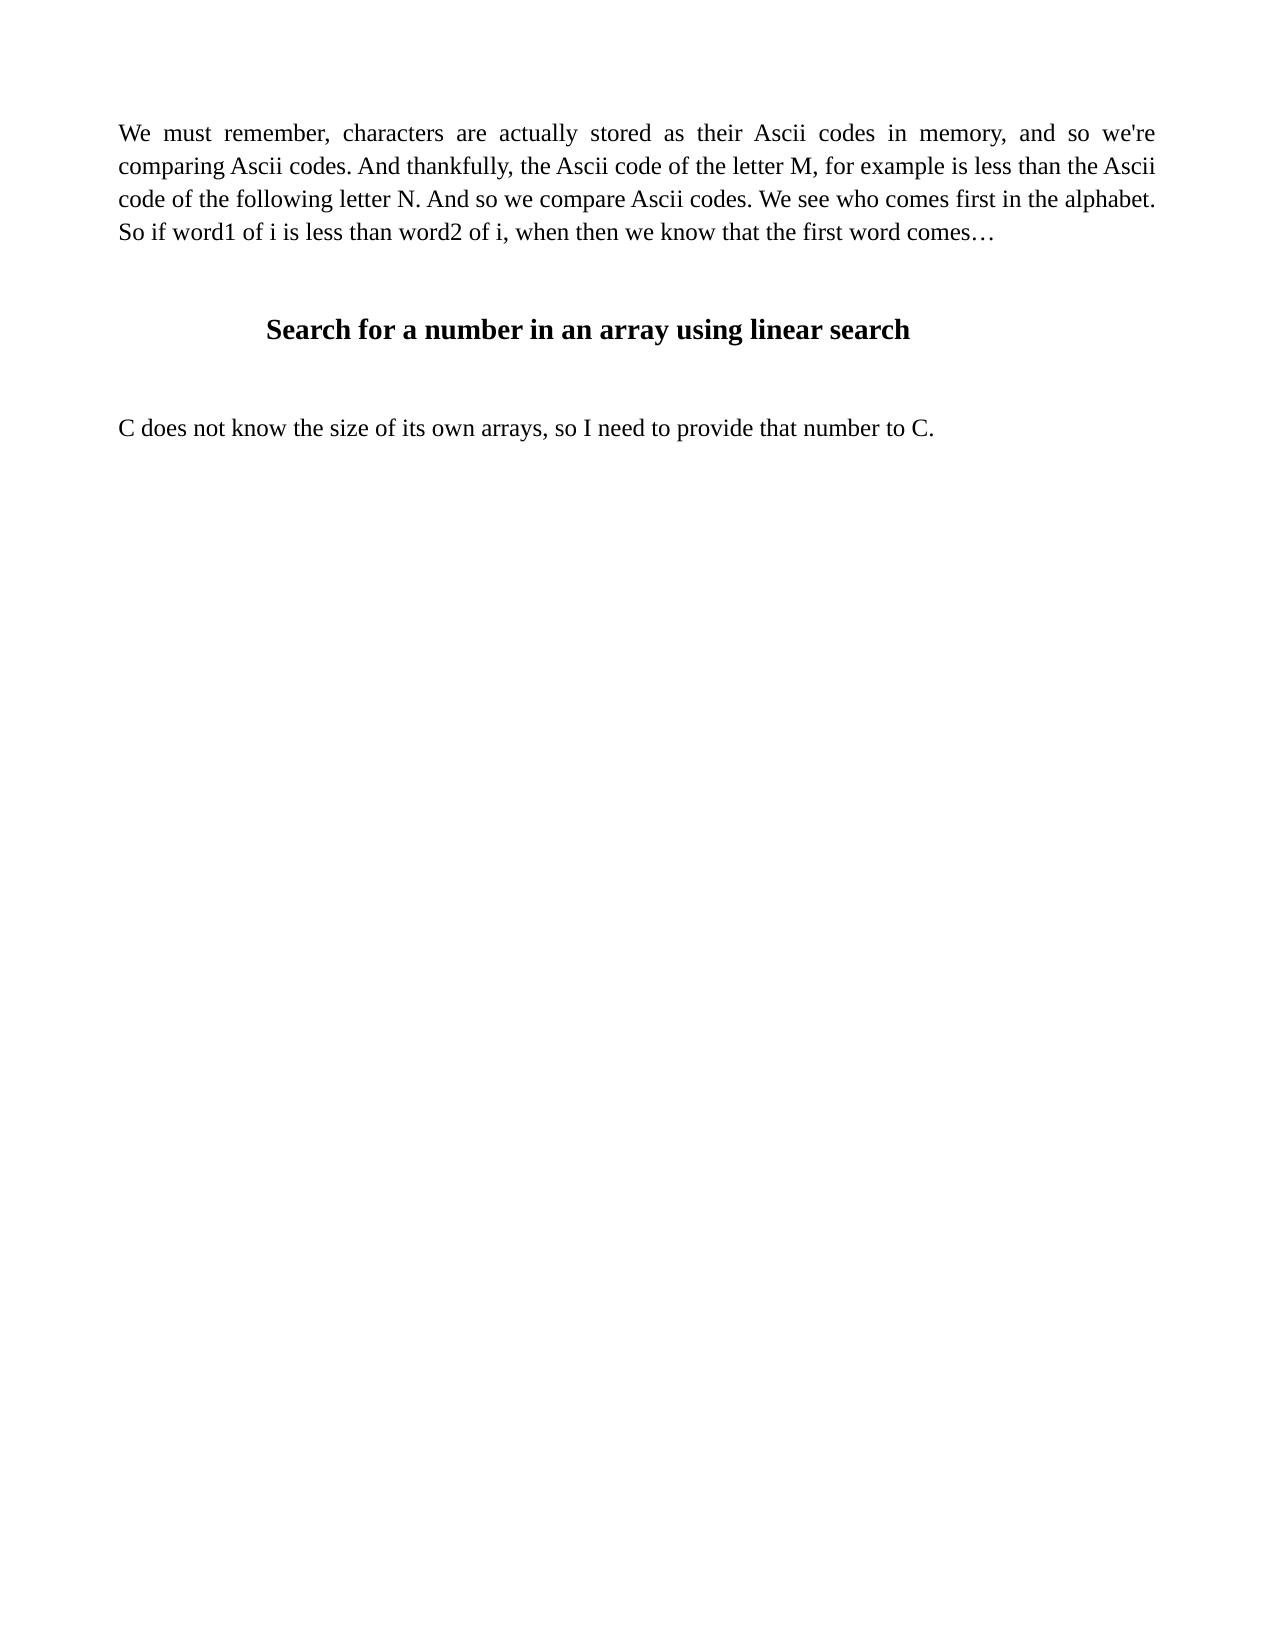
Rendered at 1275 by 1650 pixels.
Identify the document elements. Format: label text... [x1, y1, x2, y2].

text We must remember, characters are actually stored as their Ascii codes in memory, and so we're comparing Ascii codes. And thankfully, the Ascii code of the letter M, for example is less than the Ascii code of the following letter N. And so we compare Ascii codes. We see who comes first in the alphabet. So if word1 of i is less than word2 of i, when then we know that the first word comes… [118, 118, 1157, 246]
text C does not know the size of its own arrays, so I need to provide that number to C. [118, 413, 1157, 442]
text Search for a number in an array using linear search [266, 312, 1157, 346]
